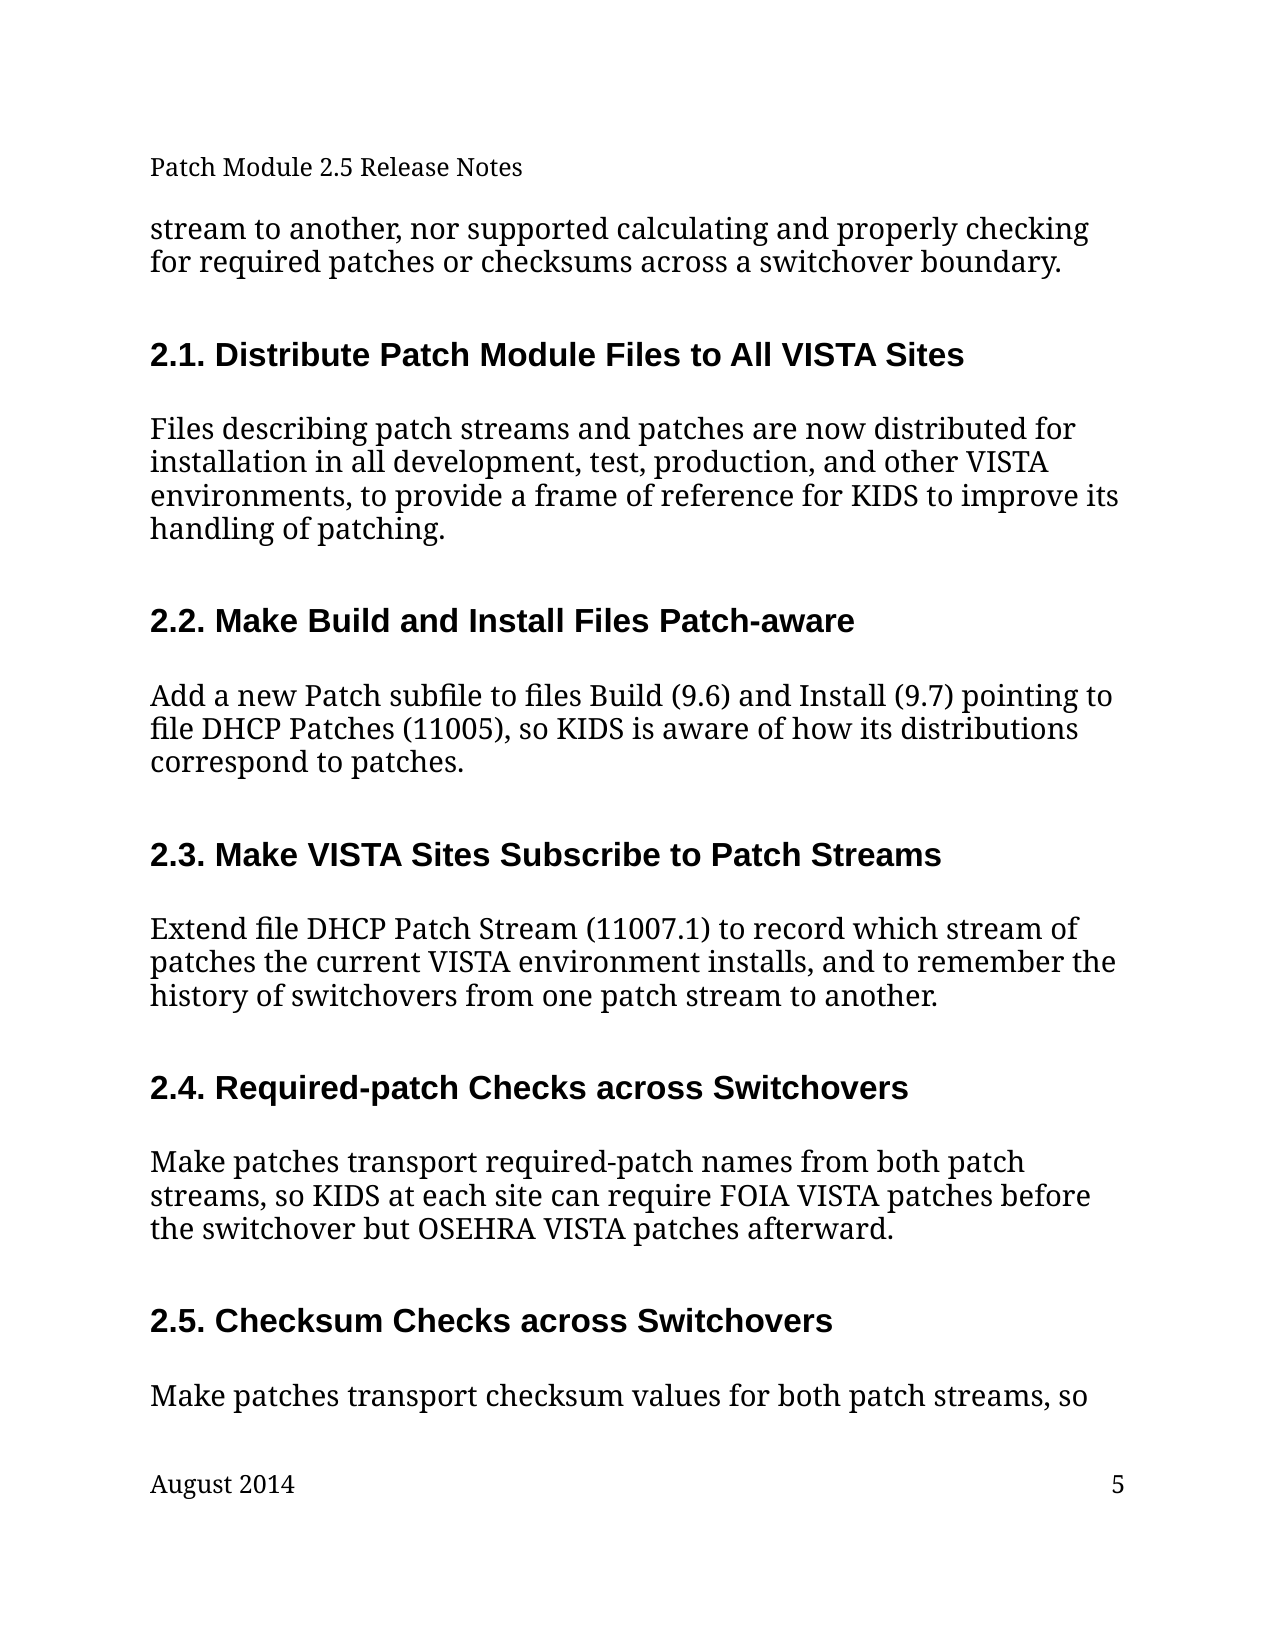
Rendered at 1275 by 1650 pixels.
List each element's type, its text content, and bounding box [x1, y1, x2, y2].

text Files describing patch streams and patches are now distributed for installation in all development, test, production, and other VISTA environments, to provide a frame of reference for KIDS to improve its handling of patching. [150, 413, 1125, 546]
text Make patches transport required-patch names from both patch streams, so KIDS at each site can require FOIA VISTA patches before the switchover but OSEHRA VISTA patches afterward. [150, 1146, 1125, 1246]
subtitle 2.3. Make VISTA Sites Subscribe to Patch Streams [150, 813, 1125, 879]
subtitle 2.1. Distribute Patch Module Files to All VISTA Sites [150, 313, 1125, 379]
text Extend file DHCP Patch Stream (11007.1) to record which stream of patches the current VISTA environment installs, and to remember the history of switchovers from one patch stream to another. [150, 913, 1125, 1013]
text Add a new Patch subfile to files Build (9.6) and Install (9.7) pointing to file DHCP Patches (11005), so KIDS is aware of how its distributions correspond to patches. [150, 679, 1125, 779]
text stream to another, nor supported calculating and properly checking for required patches or checksums across a switchover boundary. [150, 213, 1125, 279]
subtitle 2.2. Make Build and Install Files Patch-aware [150, 579, 1125, 646]
subtitle 2.5. Checksum Checks across Switchovers [150, 1279, 1125, 1346]
text Make patches transport checksum values for both patch streams, so [150, 1379, 1125, 1413]
subtitle 2.4. Required-patch Checks across Switchovers [150, 1046, 1125, 1113]
